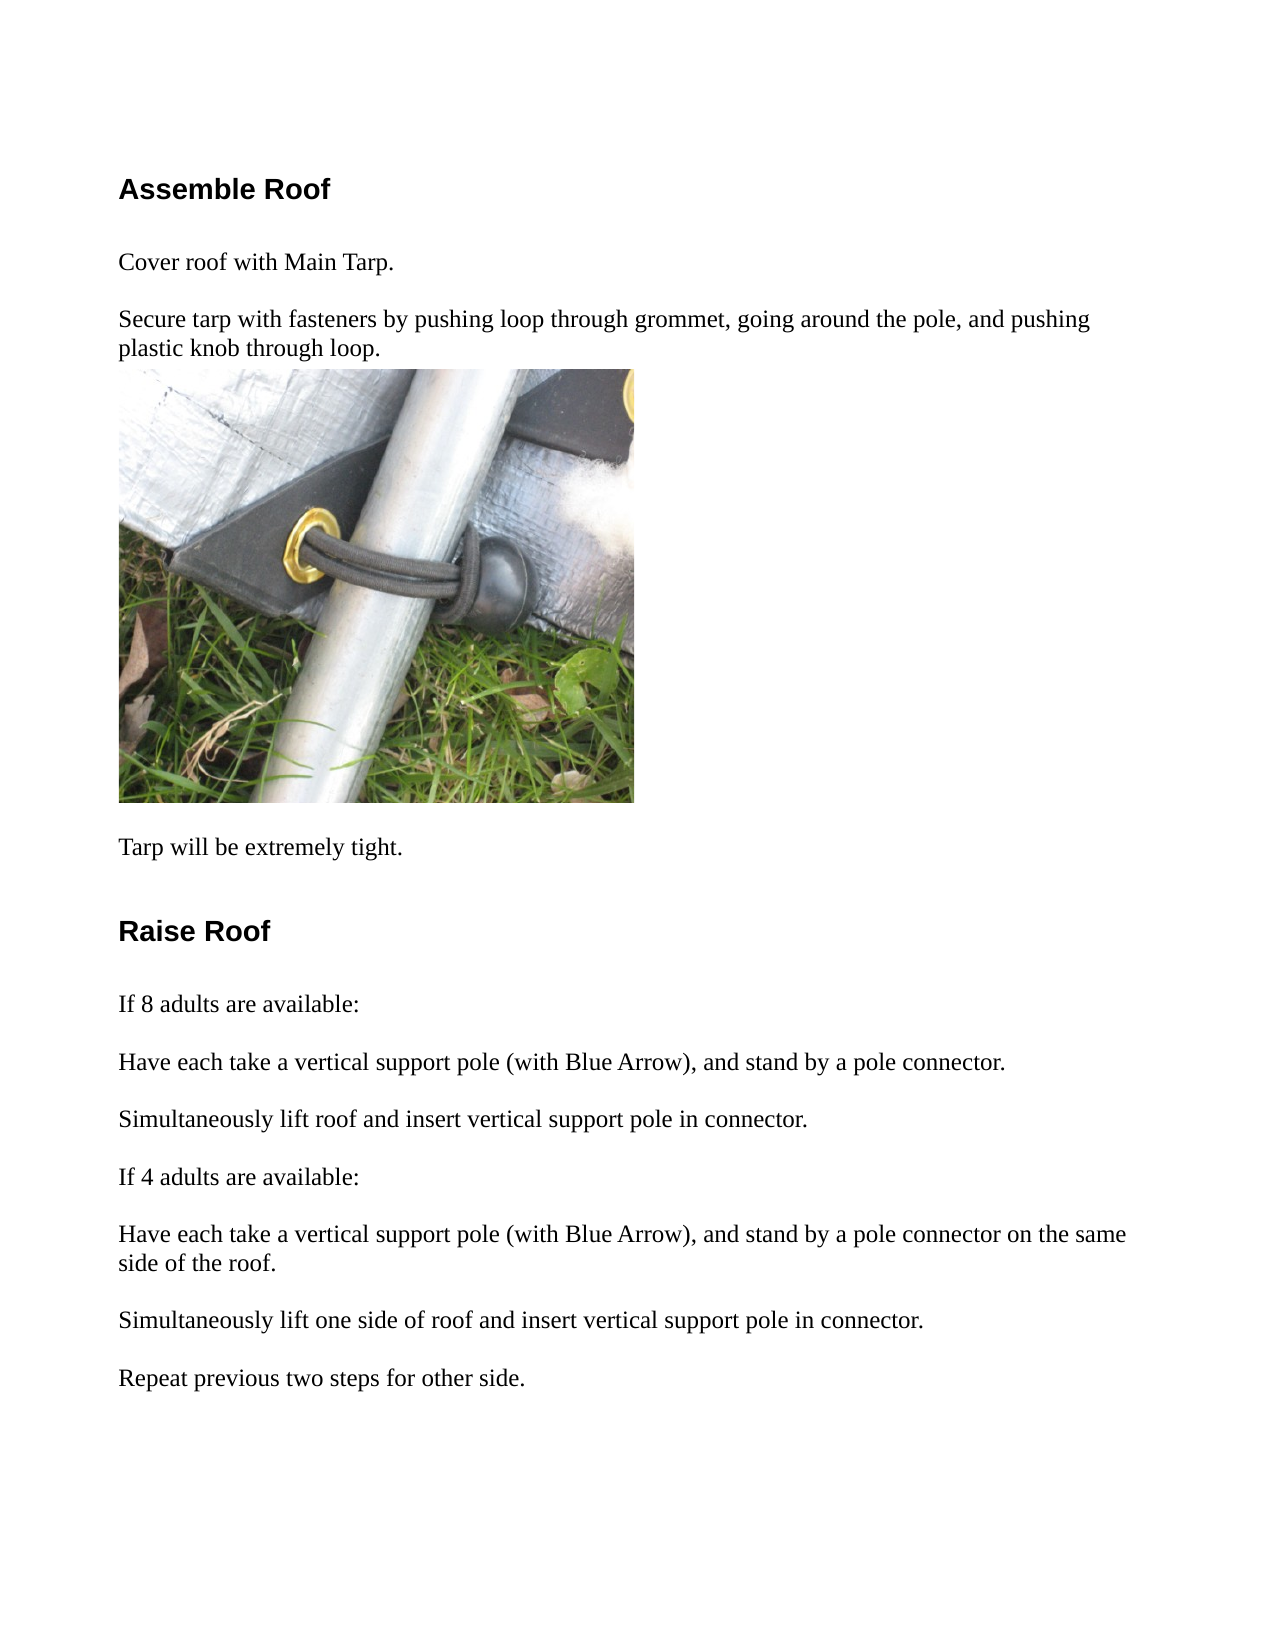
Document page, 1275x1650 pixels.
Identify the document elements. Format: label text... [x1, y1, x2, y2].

subtitle Assemble Roof [118, 172, 1157, 205]
text Have each take a vertical support pole (with Blue Arrow), and stand by a pole connector. [118, 1047, 1157, 1075]
subtitle Raise Roof [118, 914, 1157, 948]
text Secure tarp with fasteners by pushing loop through grommet, going around the pole, and pushing plastic knob through loop. [118, 304, 1157, 362]
text Cover roof with Main Tarp. [118, 247, 1157, 275]
text Have each take a vertical support pole (with Blue Arrow), and stand by a pole connector on the same side of the roof. [118, 1219, 1157, 1277]
text If 4 adults are available: [118, 1162, 1157, 1190]
text Simultaneously lift roof and insert vertical support pole in connector. [118, 1104, 1157, 1133]
picture [118, 369, 635, 803]
text Simultaneously lift one side of roof and insert vertical support pole in connector. [118, 1305, 1157, 1334]
text Repeat previous two steps for other side. [118, 1363, 1157, 1392]
text If 8 adults are available: [118, 989, 1157, 1018]
text Tarp will be extremely tight. [118, 832, 1157, 861]
